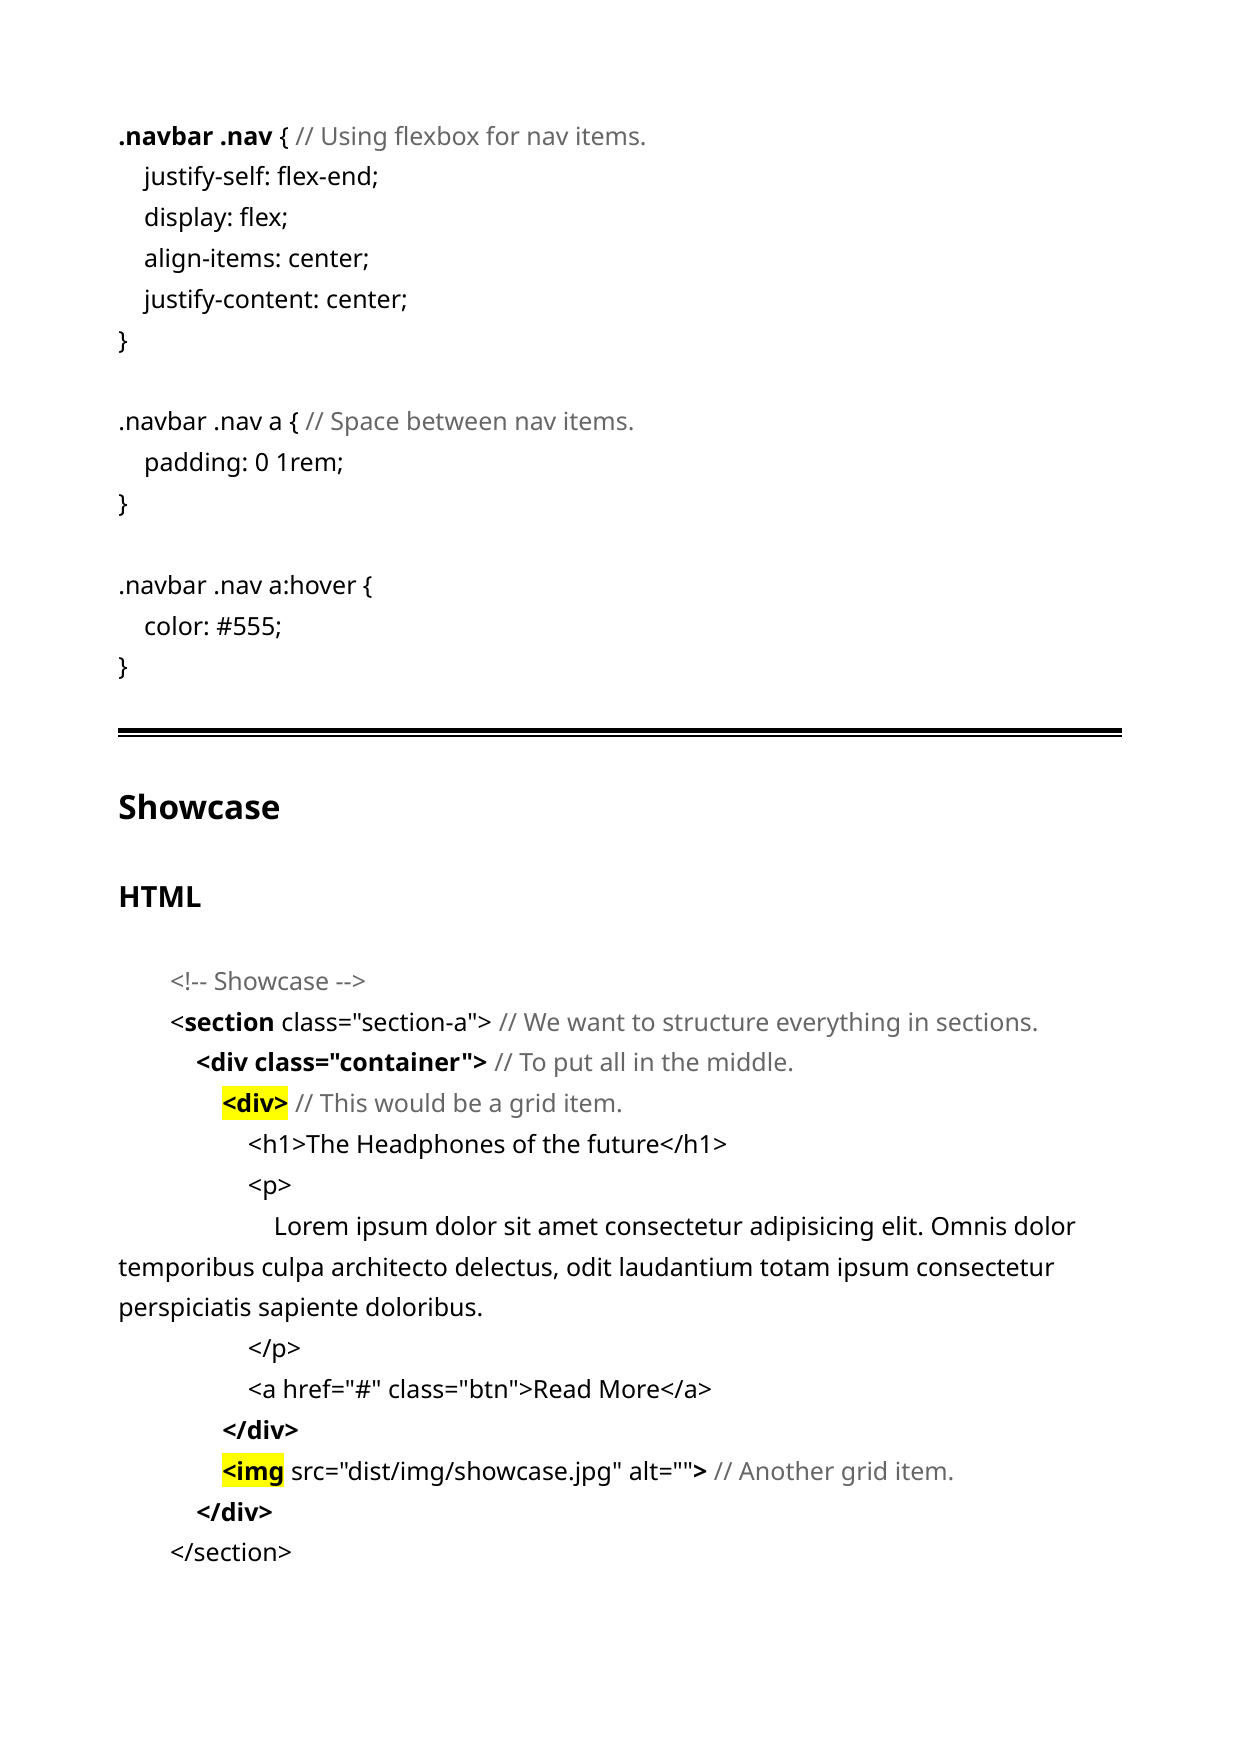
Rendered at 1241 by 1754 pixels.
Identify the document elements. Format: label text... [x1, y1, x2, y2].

text } [118, 649, 1122, 683]
text <img src="dist/img/showcase.jpg" alt=""> // Another grid item. [118, 1453, 1122, 1487]
text <div> // This would be a grid item. [118, 1086, 1122, 1120]
text <section class="section-a"> // We want to structure everything in sections. [118, 1004, 1122, 1038]
text display: flex; [118, 200, 1122, 234]
text </section> [118, 1535, 1122, 1569]
text .navbar .nav a:hover { [118, 567, 1122, 601]
subtitle Showcase [118, 784, 1122, 829]
text padding: 0 1rem; [118, 445, 1122, 479]
text <a href="#" class="btn">Read More</a> [118, 1372, 1122, 1406]
text <h1>The Headphones of the future</h1> [118, 1127, 1122, 1161]
text Lorem ipsum dolor sit amet consectetur adipisicing elit. Omnis dolor temporibus culpa architecto delectus, odit laudantium totam ipsum consectetur perspiciatis sapiente doloribus. [118, 1208, 1122, 1324]
text color: #555; [118, 608, 1122, 642]
text <p> [118, 1167, 1122, 1202]
text .navbar .nav a { // Space between nav items. [118, 404, 1122, 438]
text justify-self: flex-end; [118, 159, 1122, 193]
text .navbar .nav { // Using flexbox for nav items. [118, 118, 1122, 152]
text <!-- Showcase --> [118, 963, 1122, 997]
text justify-content: center; [118, 281, 1122, 316]
text </p> [118, 1331, 1122, 1365]
subtitle HTML [118, 876, 1122, 916]
text } [118, 322, 1122, 356]
text </div> [118, 1494, 1122, 1528]
text <div class="container"> // To put all in the middle. [118, 1045, 1122, 1079]
text align-items: center; [118, 241, 1122, 275]
text } [118, 486, 1122, 520]
text </div> [118, 1412, 1122, 1447]
